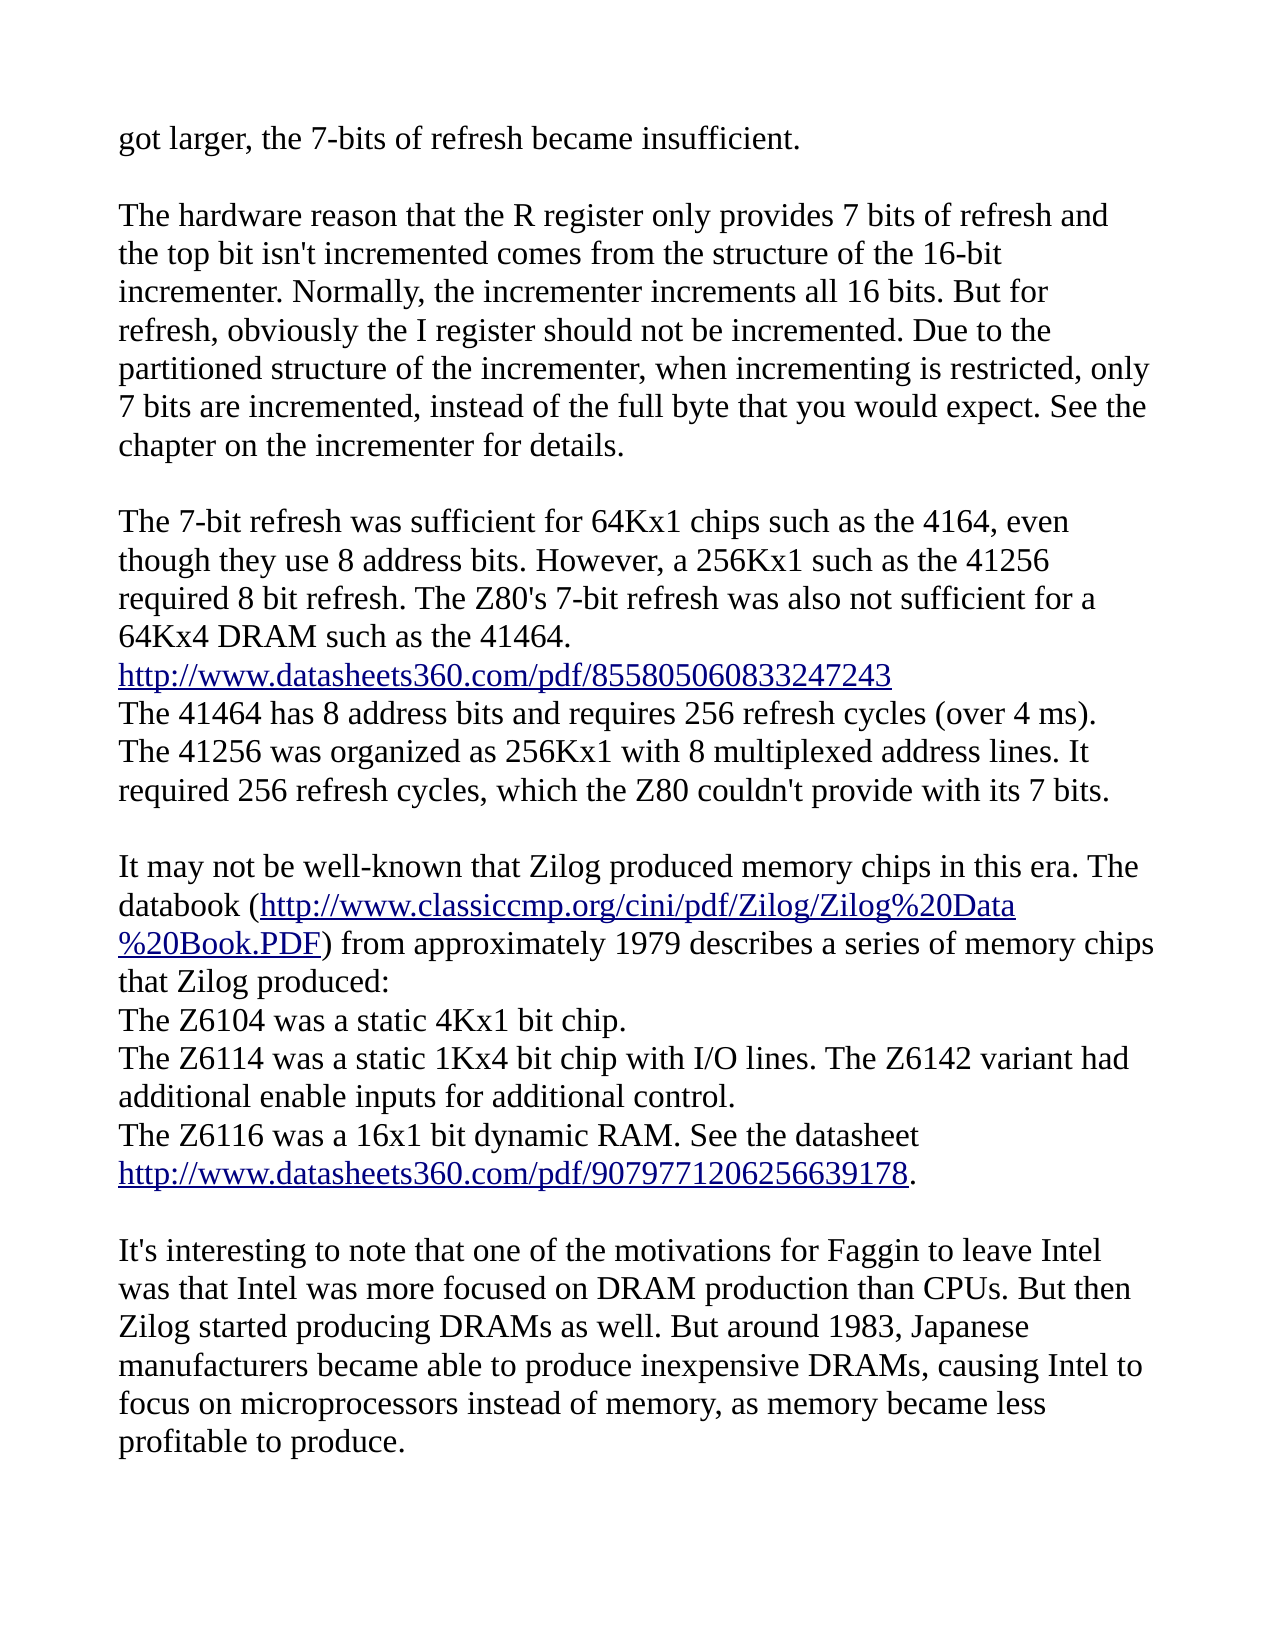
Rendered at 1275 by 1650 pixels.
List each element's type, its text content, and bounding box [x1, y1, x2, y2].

text The Z6116 was a 16x1 bit dynamic RAM. See the datasheet http://www.datasheets360.com/pdf/9079771206256639178. [118, 1115, 1157, 1191]
text It's interesting to note that one of the motivations for Faggin to leave Intel was that Intel was more focused on DRAM production than CPUs. But then Zilog started producing DRAMs as well. But around 1983, Japanese manufacturers became able to produce inexpensive DRAMs, causing Intel to focus on microprocessors instead of memory, as memory became less profitable to produce. [118, 1230, 1157, 1460]
text The hardware reason that the R register only provides 7 bits of refresh and the top bit isn't incremented comes from the structure of the 16-bit incrementer. Normally, the incrementer increments all 16 bits. But for refresh, obviously the I register should not be incremented. Due to the partitioned structure of the incrementer, when incrementing is restricted, only 7 bits are incremented, instead of the full byte that you would expect. See the chapter on the incrementer for details. [118, 195, 1157, 463]
text got larger, the 7-bits of refresh became insufficient. [118, 118, 1157, 156]
text It may not be well-known that Zilog produced memory chips in this era. The databook (http://www.classiccmp.org/cini/pdf/Zilog/Zilog%20Data%20Book.PDF) from approximately 1979 describes a series of memory chips that Zilog produced: [118, 846, 1157, 1000]
text The Z6114 was a static 1Kx4 bit chip with I/O lines. The Z6142 variant had additional enable inputs for additional control. [118, 1038, 1157, 1115]
text The 7-bit refresh was sufficient for 64Kx1 chips such as the 4164, even though they use 8 address bits. However, a 256Kx1 such as the 41256 required 8 bit refresh. The Z80's 7-bit refresh was also not sufficient for a 64Kx4 DRAM such as the 41464. http://www.datasheets360.com/pdf/855805060833247243 [118, 501, 1157, 693]
text The Z6104 was a static 4Kx1 bit chip. [118, 1000, 1157, 1038]
text The 41256 was organized as 256Kx1 with 8 multiplexed address lines. It required 256 refresh cycles, which the Z80 couldn't provide with its 7 bits. [118, 731, 1157, 808]
text The 41464 has 8 address bits and requires 256 refresh cycles (over 4 ms). [118, 693, 1157, 731]
